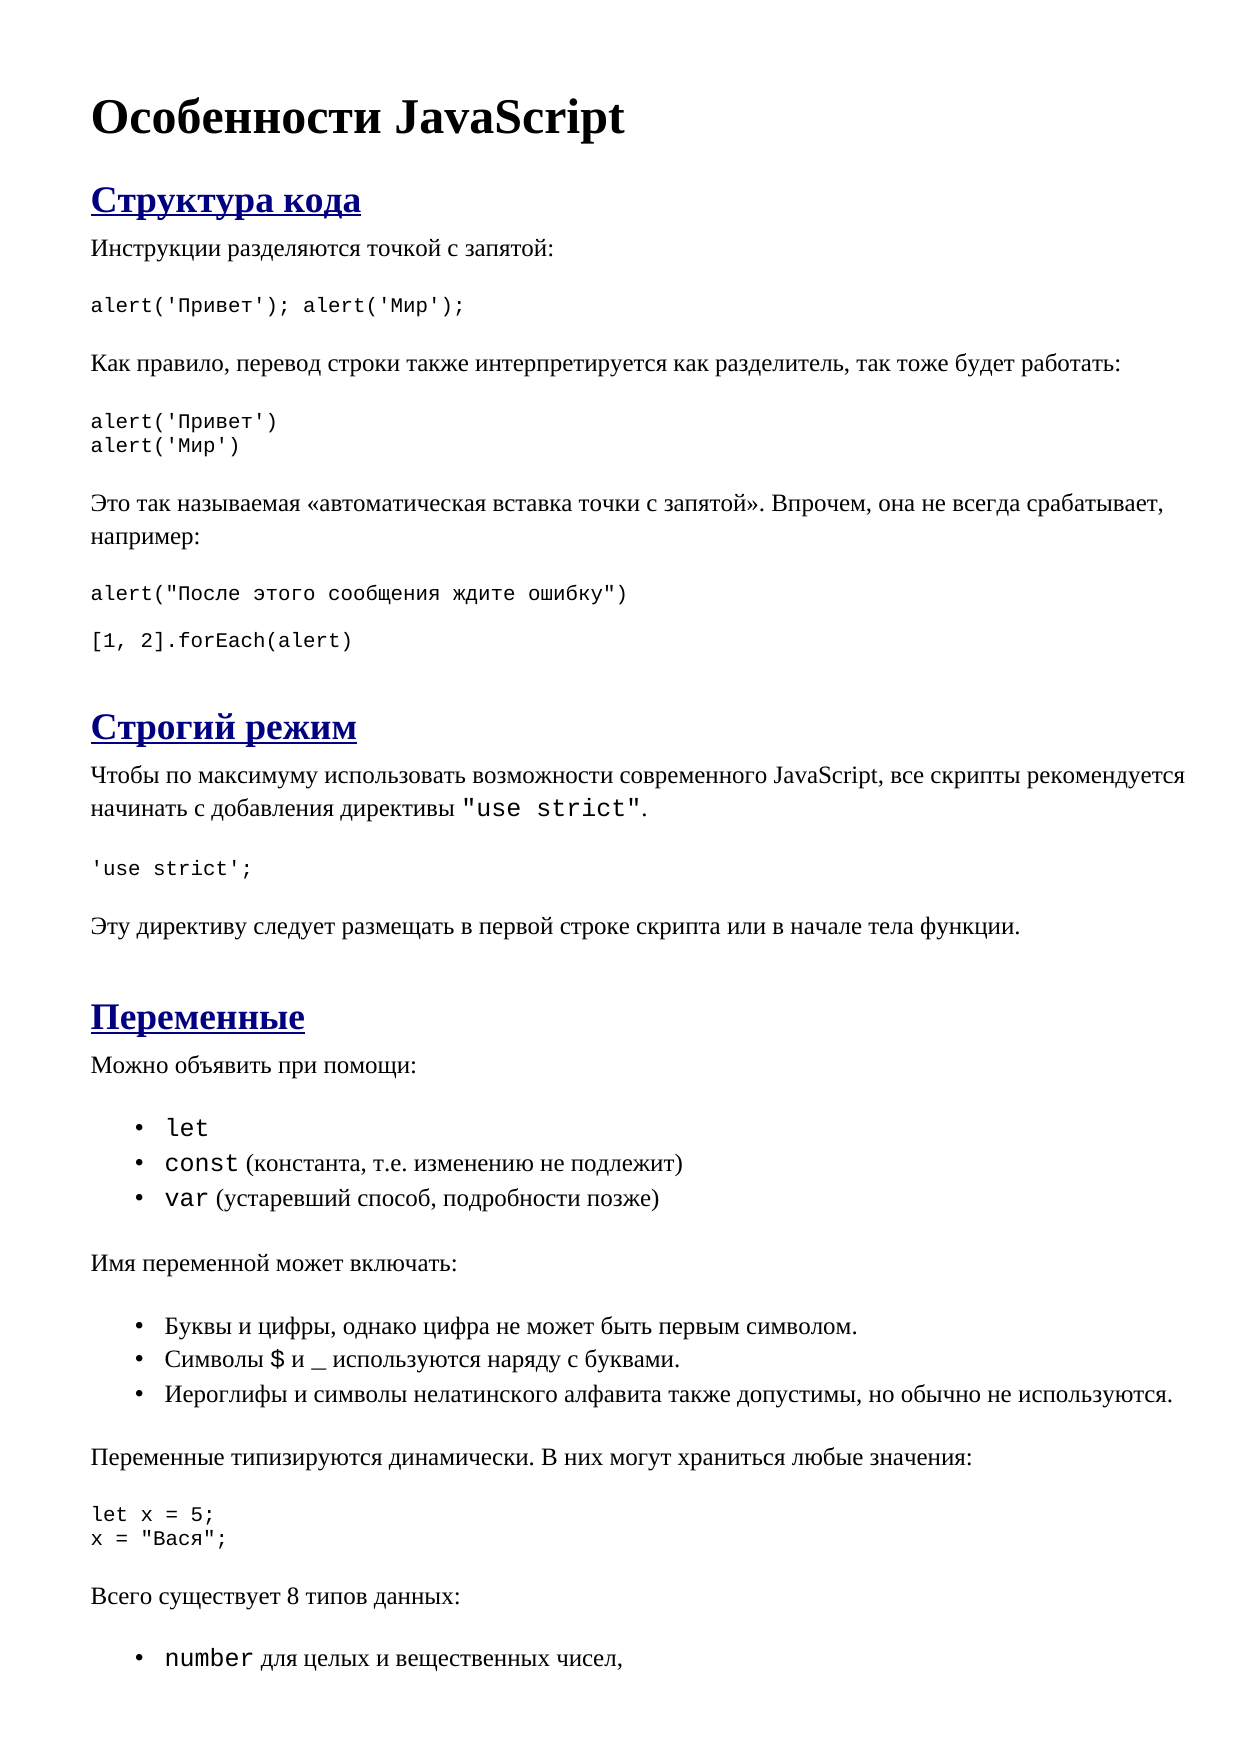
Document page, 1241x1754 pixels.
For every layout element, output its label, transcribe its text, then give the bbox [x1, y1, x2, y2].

text Инструкции разделяются точкой с запятой: [90, 233, 1187, 262]
list Символы $ и _ используются наряду с буквами. [135, 1344, 1187, 1375]
text Всего существует 8 типов данных: [90, 1581, 1187, 1610]
list const (константа, т.е. изменению не подлежит) [135, 1148, 1187, 1179]
list number для целых и вещественных чисел, [135, 1643, 1187, 1674]
subtitle Строгий режим [90, 704, 1187, 748]
text alert('Мир') [90, 434, 1187, 458]
subtitle Особенности JavaScript [90, 86, 1187, 144]
text Эту директиву следует размещать в первой строке скрипта или в начале тела функции. [90, 911, 1187, 940]
text let x = 5; [90, 1504, 1187, 1528]
text Чтобы по максимуму использовать возможности современного JavaScript, все скрипты рекомендуется начинать с добавления директивы "use strict". [90, 760, 1187, 824]
subtitle Переменные [90, 994, 1187, 1038]
list Иероглифы и символы нелатинского алфавита также допустимы, но обычно не используются. [135, 1379, 1187, 1408]
text alert("После этого сообщения ждите ошибку") [90, 583, 1187, 607]
subtitle Структура кода [90, 177, 1187, 220]
list Буквы и цифры, однако цифра не может быть первым символом. [135, 1311, 1187, 1339]
text 'use strict'; [90, 858, 1187, 882]
list let [135, 1113, 1187, 1143]
text [1, 2].forEach(alert) [90, 631, 1187, 654]
text Можно объявить при помощи: [90, 1050, 1187, 1079]
text Как правило, перевод строки также интерпретируется как разделитель, так тоже будет работать: [90, 348, 1187, 377]
text Переменные типизируются динамически. В них могут храниться любые значения: [90, 1442, 1187, 1471]
text Имя переменной может включать: [90, 1248, 1187, 1277]
list var (устаревший способ, подробности позже) [135, 1183, 1187, 1214]
text alert('Привет') [90, 411, 1187, 434]
text Это так называемая «автоматическая вставка точки с запятой». Впрочем, она не всегда срабатывает, например: [90, 488, 1187, 549]
text alert('Привет'); alert('Мир'); [90, 295, 1187, 319]
text x = "Вася"; [90, 1528, 1187, 1552]
